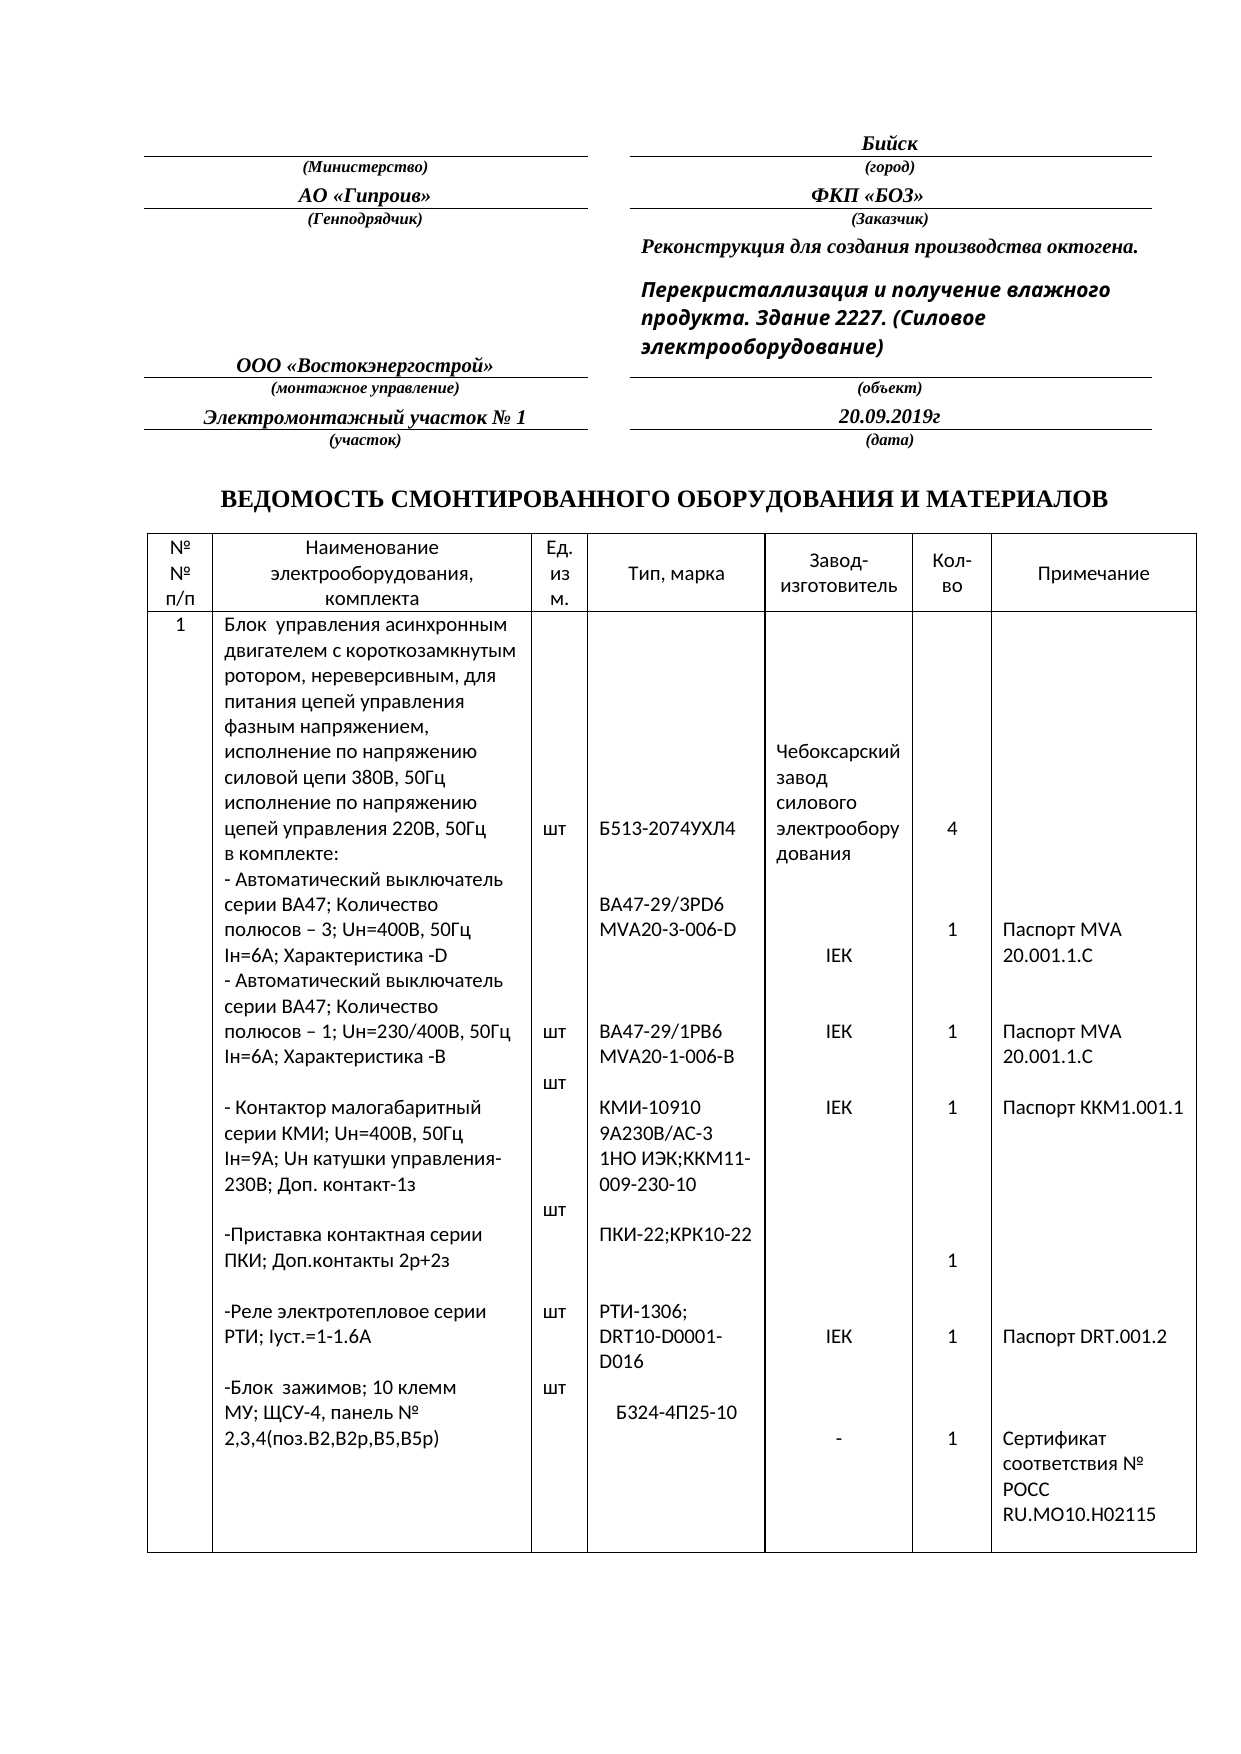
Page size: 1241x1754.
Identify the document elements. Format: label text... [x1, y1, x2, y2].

table_cell (монтажное управление) [144, 378, 588, 403]
table_cell шт шт шт шт шт шт [532, 612, 587, 1552]
table_cell АО «Гипроив» [144, 183, 588, 208]
table_cell Блок управления асинхронным двигателем с короткозамкнутым ротором, нереверсивным, для питания цепей управления фазным напряжением, исполнение по напряжению силовой цепи 380В, 50Гц исполнение по напряжению цепей управления 220В, 50Гц в комплекте: - Автоматический выключатель серии ВА47; Количество полюсов – 3; Uн=400В, 50Гц Iн=6А; Характеристика -D - Автоматический выключатель серии ВА47; Количество полюсов – 1; Uн=230/400В, 50Гц Iн=6А; Характеристика -В - Контактор малогабаритный серии КМИ; Uн=400В, 50Гц Iн=9А; Uн катушки управления-230В; Доп. контакт-1з -Приставка контактная серии ПКИ; Доп.контакты 2р+2з -Реле электротепловое серии РТИ; Iуст.=1-1.6А -Блок зажимов; 10 клемм МУ; ЩСУ-4, панель № 2,3,4(поз.В2,В2р,В5,В5р) [213, 612, 531, 1552]
table_header [588, 118, 629, 156]
table_cell 1 [148, 612, 212, 1552]
table_cell Паспорт МVA 20.001.1.С Паспорт МVA 20.001.1.С Паспорт ККМ1.001.1 Паспорт DRT.001.2 Сертификат соответствия № РОСС RU.MO10.H02115 [992, 612, 1196, 1552]
table_cell [588, 183, 629, 208]
table_header Завод-изготовитель [766, 534, 912, 611]
table_header №№ п/п [148, 534, 212, 611]
table_cell [588, 234, 629, 377]
table_header Кол-во [913, 534, 991, 611]
table_cell (участок) [144, 430, 588, 455]
table_header [144, 118, 588, 156]
table_cell Реконструкция для создания производства октогена. Перекристаллизация и получение влажного продукта. Здание 2227. (Силовое электрооборудование) [630, 234, 1152, 377]
table_cell (дата) [630, 430, 1152, 455]
table_cell 20.09.2019г [630, 404, 1152, 429]
table_cell (Министерство) [144, 157, 588, 182]
table_header Тип, марка [588, 534, 764, 611]
table_cell (объект) [630, 378, 1152, 403]
text ВЕДОМОСТЬ СМОНТИРОВАННОГО ОБОРУДОВАНИЯ И МАТЕРИАЛОВ [177, 484, 1152, 513]
table_header Бийск [630, 118, 1152, 156]
table_cell [588, 429, 629, 455]
table_cell Электромонтажный участок № 1 [144, 404, 588, 429]
table_header Ед. изм. [532, 534, 587, 611]
table_cell (Генподрядчик) [144, 209, 588, 234]
table_cell [588, 156, 629, 182]
table_cell [588, 404, 629, 429]
table_cell Б513-2074УХЛ4 ВА47-29/3РD6 MVA20-3-006-D ВА47-29/1РВ6 MVA20-1-006-В КМИ-10910 9А230В/АС-3 1НО ИЭК;ККМ11-009-230-10 ПКИ-22;КРК10-22 РТИ-1306; DRT10-D0001-D016 Б324-4П25-10 [588, 612, 764, 1552]
table_cell (Заказчик) [630, 209, 1152, 234]
table_cell 4 1 1 1 1 1 1 [913, 612, 991, 1552]
table_cell (город) [630, 157, 1152, 182]
table_cell ФКП «БОЗ» [630, 183, 1152, 208]
table_cell ООО «Востокэнергострой» [144, 234, 588, 377]
table_cell [588, 208, 629, 234]
table_header Наименование электрооборудования, комплекта [213, 534, 531, 611]
table_header Примечание [992, 534, 1196, 611]
table_cell Чебоксарский завод силового электрооборудования IЕК IЕК IЕК IЕК - [766, 612, 912, 1552]
table_cell [588, 377, 629, 403]
